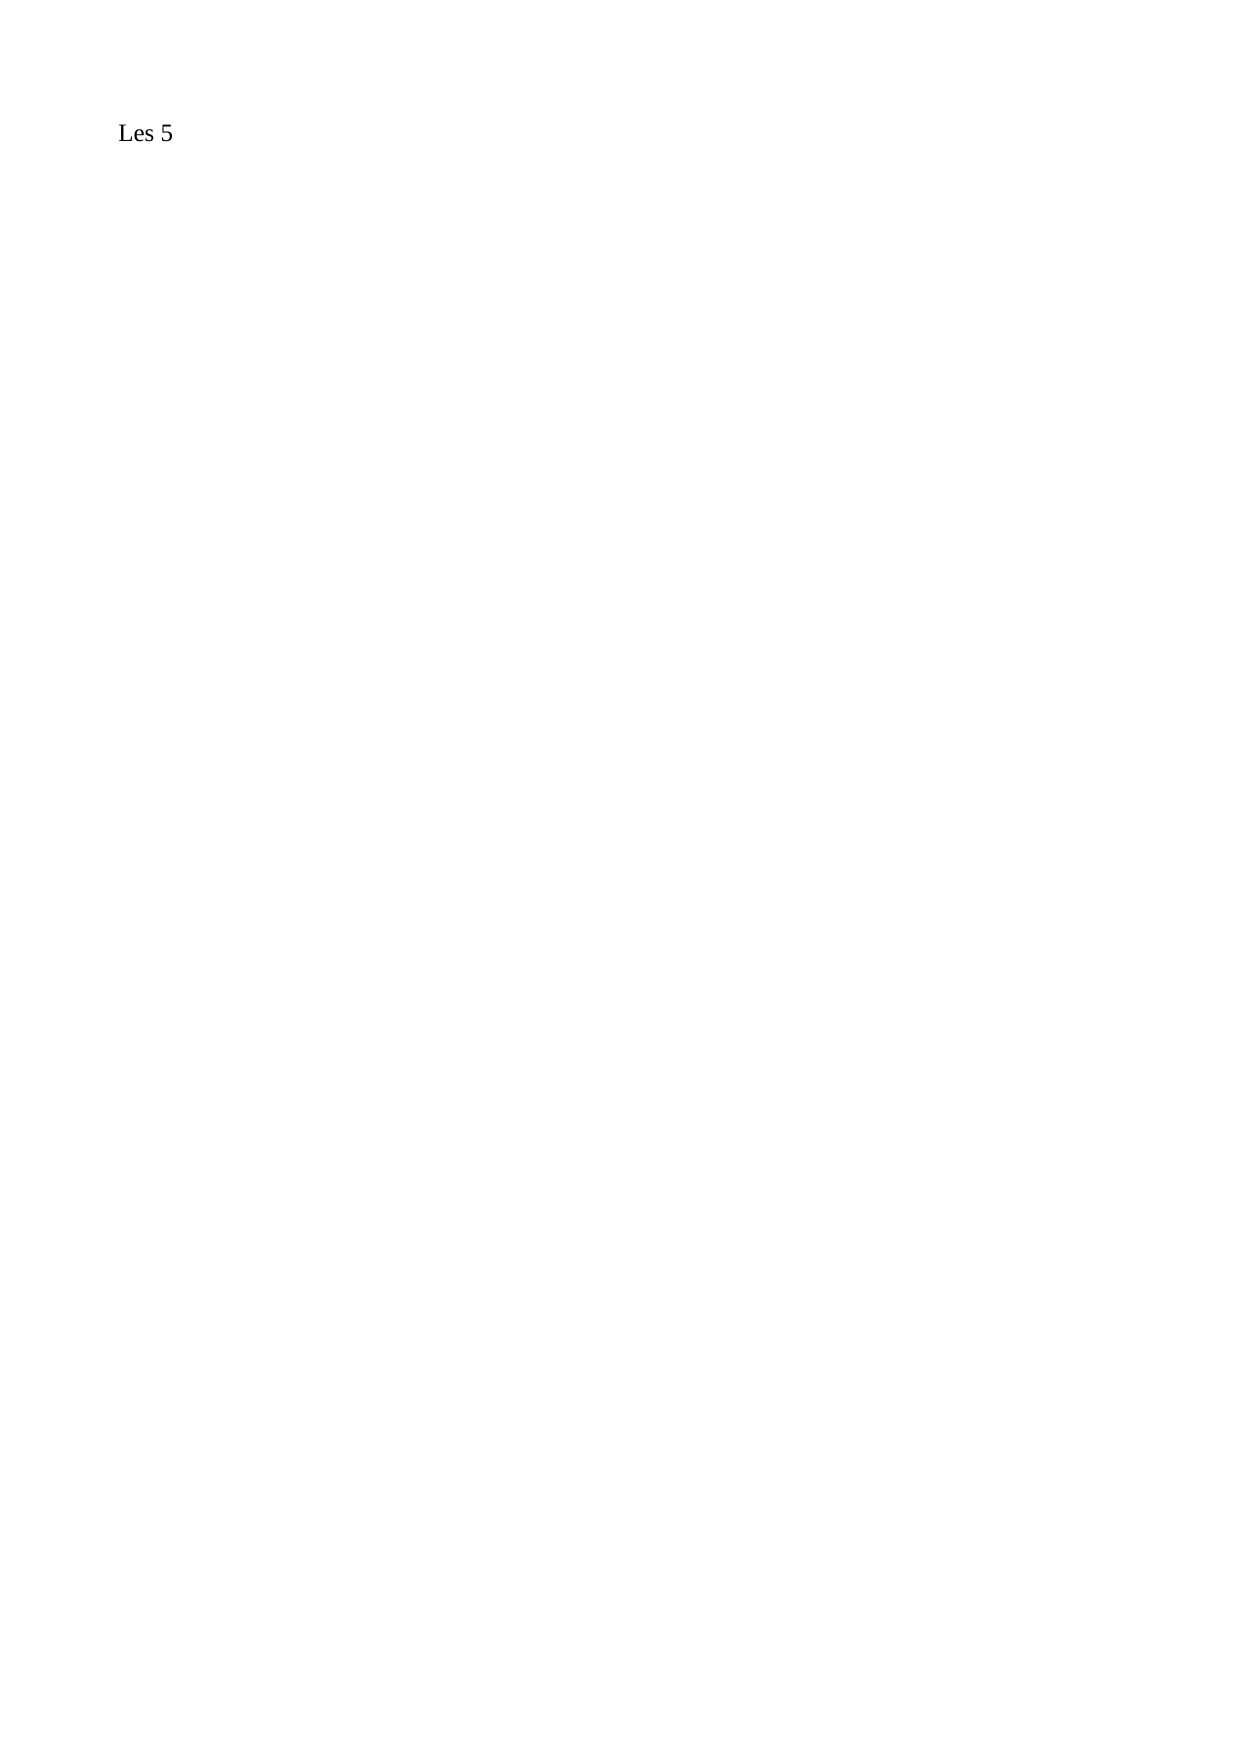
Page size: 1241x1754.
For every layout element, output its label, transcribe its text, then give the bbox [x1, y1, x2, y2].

text Les 5 [118, 118, 1122, 147]
